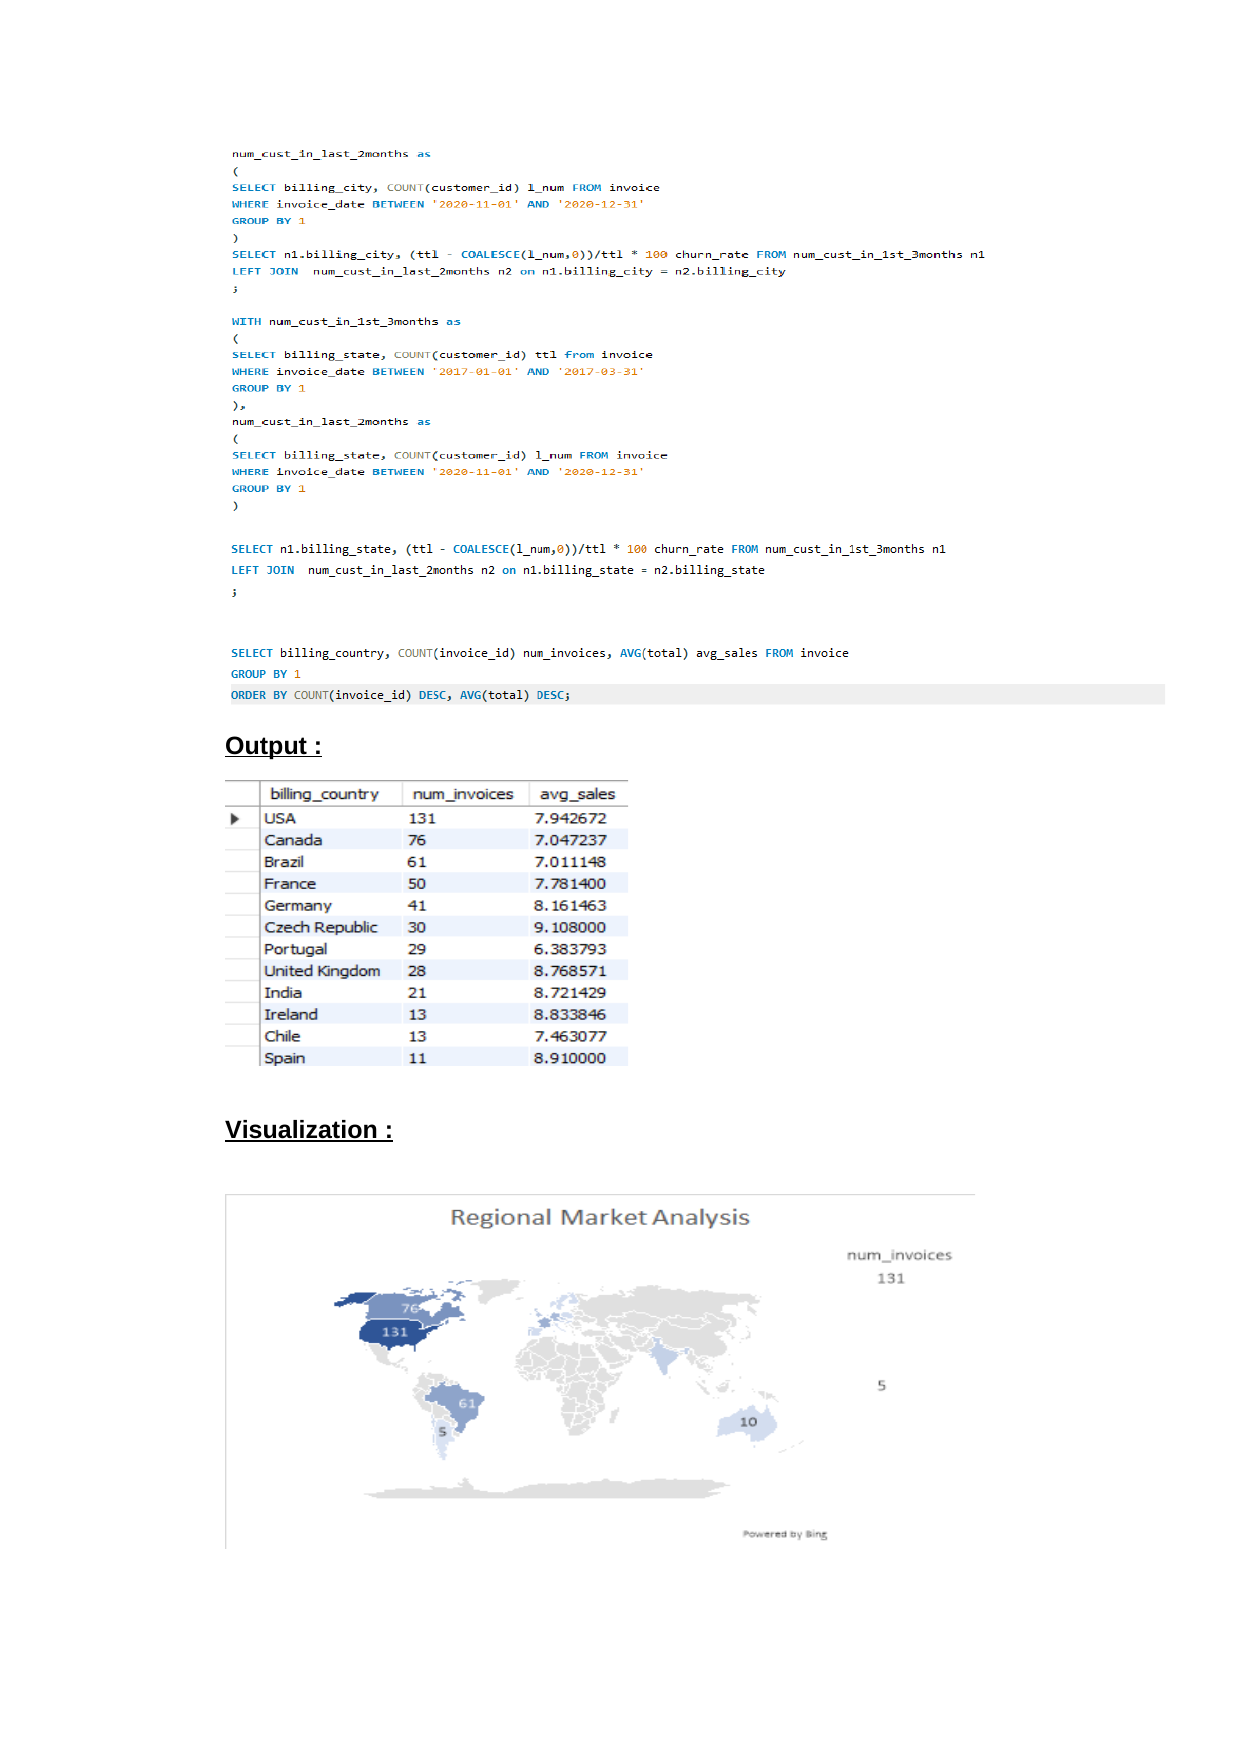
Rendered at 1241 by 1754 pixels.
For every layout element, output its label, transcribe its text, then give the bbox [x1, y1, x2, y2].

picture [225, 780, 629, 1066]
picture [225, 542, 1166, 705]
text Visualization : [225, 1116, 1090, 1144]
text Output : [225, 731, 1090, 760]
picture [225, 150, 1166, 517]
picture [225, 1194, 976, 1549]
